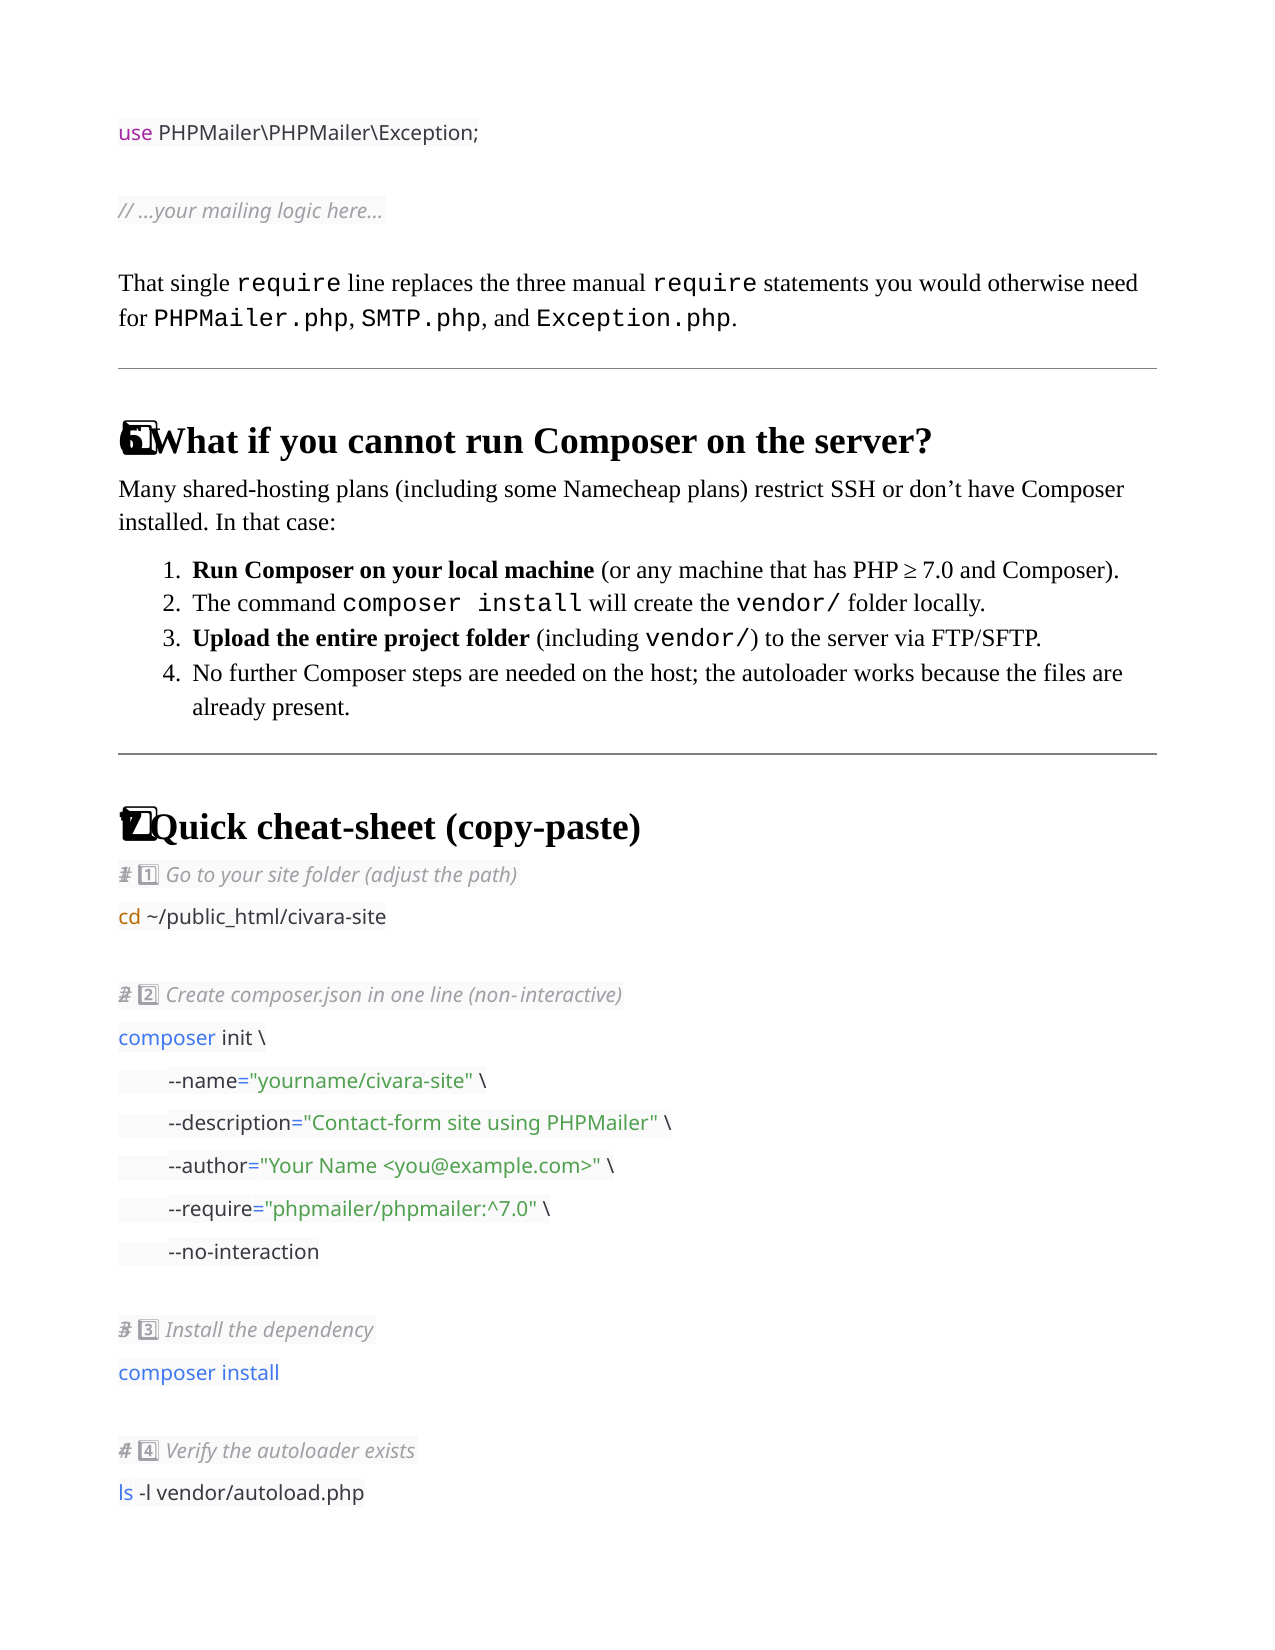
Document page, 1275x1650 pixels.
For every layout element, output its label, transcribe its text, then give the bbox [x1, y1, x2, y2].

list The command composer install will create the vendor/ folder locally. [162, 588, 1157, 618]
text --require="phpmailer/phpmailer:^7.0" \ [118, 1194, 1157, 1223]
list No further Composer steps are needed on the host; the autoloader works because the files are already present. [162, 658, 1157, 720]
text --author="Your Name <you@example.com>" \ [118, 1151, 1157, 1180]
text # 4️⃣ Verify the autoloader exists [118, 1436, 1157, 1464]
subtitle 7️⃣ Quick cheat‑sheet (copy‑paste) [118, 804, 1157, 847]
text // …your mailing logic here… [118, 196, 1157, 224]
text --name="yourname/civara-site" \ [118, 1066, 1157, 1094]
text Many shared‑hosting plans (including some Namecheap plans) restrict SSH or don’t have Composer installed. In that case: [118, 474, 1157, 536]
text --description="Contact‑form site using PHPMailer" \ [118, 1108, 1157, 1137]
text # 2️⃣ Create composer.json in one line (non‑interactive) [118, 981, 1157, 1009]
list Run Composer on your local machine (or any machine that has PHP ≥ 7.0 and Composer). [162, 555, 1157, 583]
text --no-interaction [118, 1237, 1157, 1266]
text ls -l vendor/autoload.php [118, 1478, 1157, 1507]
subtitle 6️⃣ What if you cannot run Composer on the server? [118, 418, 1157, 462]
text composer install [118, 1358, 1157, 1386]
text composer init \ [118, 1023, 1157, 1052]
list Upload the entire project folder (including vendor/) to the server via FTP/SFTP. [162, 623, 1157, 654]
text use PHPMailer\PHPMailer\Exception; [118, 118, 1157, 147]
text cd ~/public_html/civara-site [118, 902, 1157, 931]
text That single require line replaces the three manual require statements you would otherwise need for PHPMailer.php, SMTP.php, and Exception.php. [118, 268, 1157, 334]
text # 3️⃣ Install the dependency [118, 1315, 1157, 1344]
text # 1️⃣ Go to your site folder (adjust the path) [118, 860, 1157, 888]
